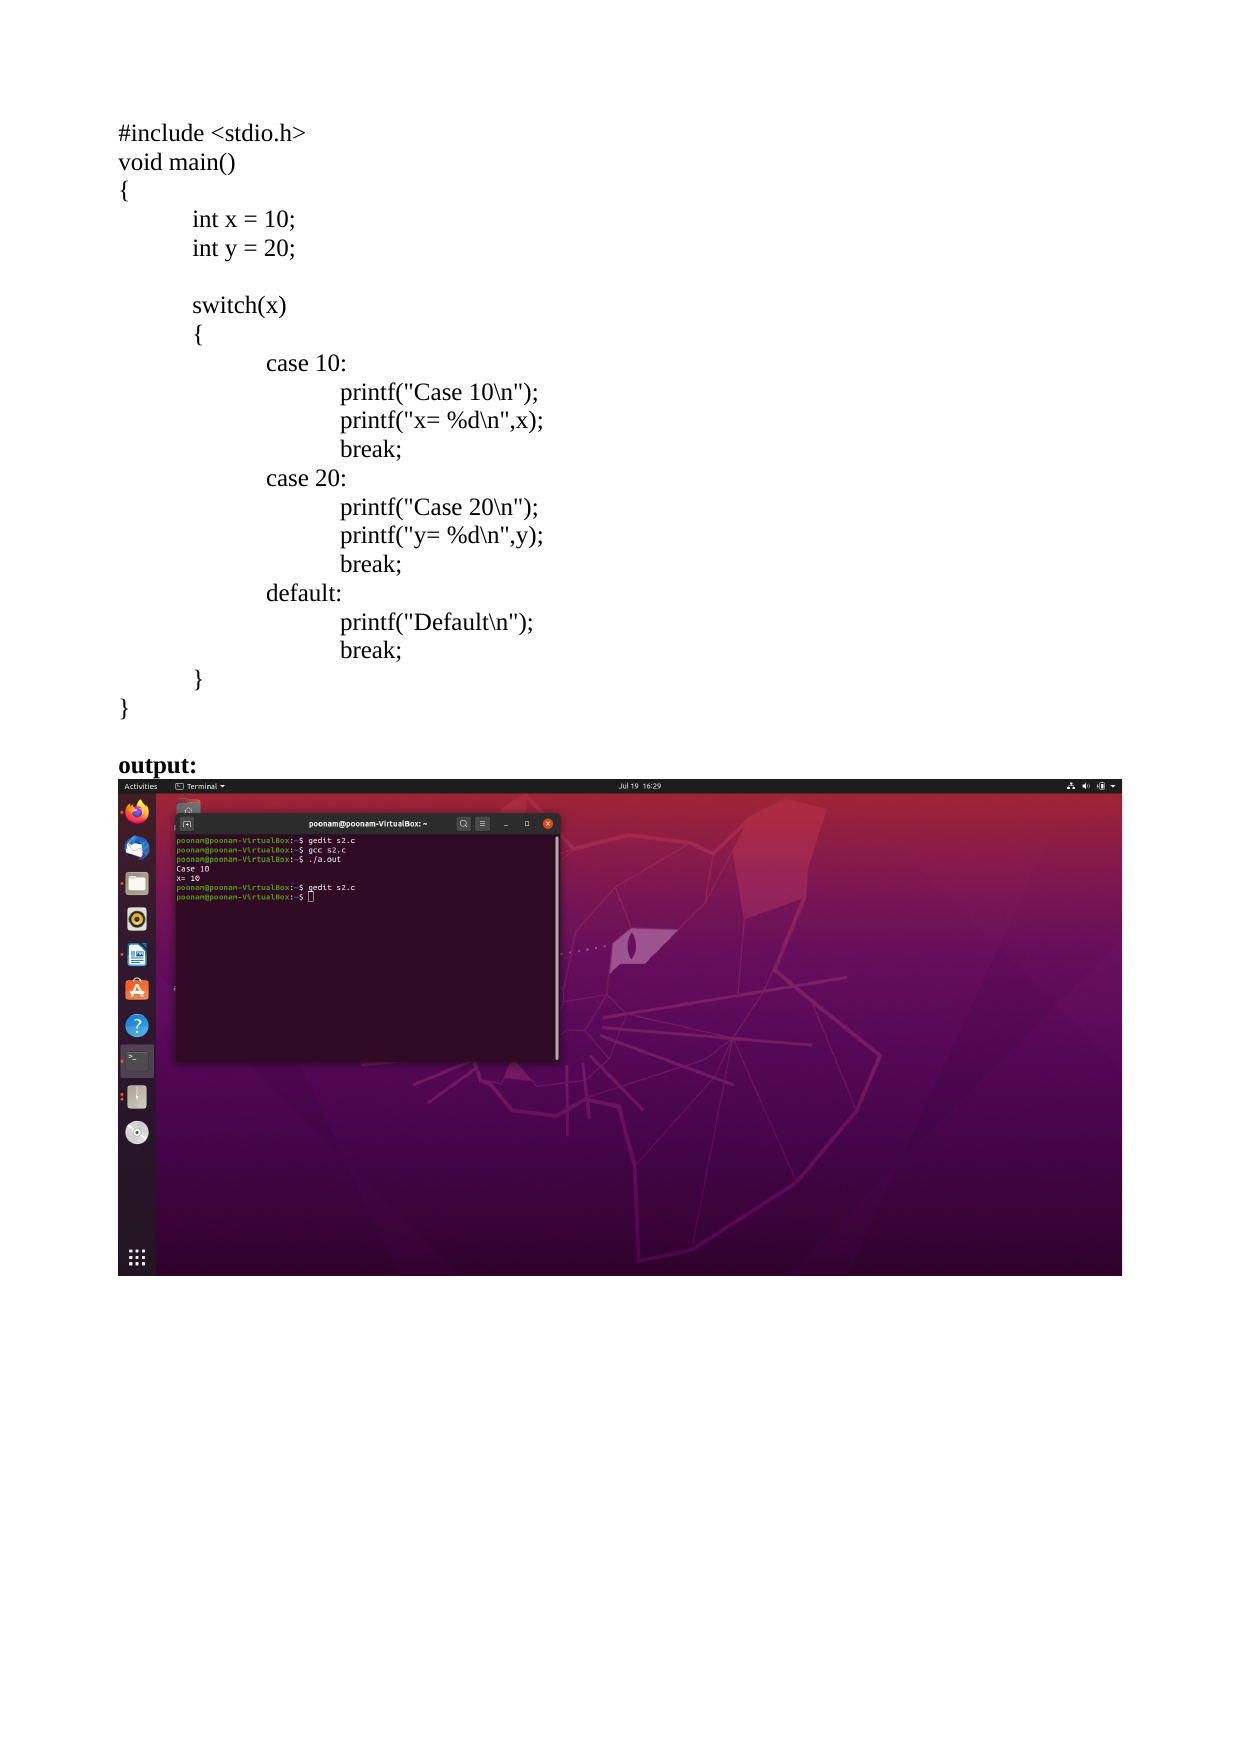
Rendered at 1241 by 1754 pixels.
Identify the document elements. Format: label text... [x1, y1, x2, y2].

text { [118, 319, 1122, 348]
text int x = 10; [118, 204, 1122, 233]
picture [118, 779, 1123, 1276]
text break; [118, 549, 1122, 578]
text default: [118, 578, 1122, 607]
text { [118, 176, 1122, 204]
text break; [118, 636, 1122, 664]
text int y = 20; [118, 233, 1122, 262]
text printf("x= %d\n",x); [118, 406, 1122, 434]
text case 20: [118, 463, 1122, 492]
text case 10: [118, 348, 1122, 377]
text switch(x) [118, 291, 1122, 319]
text output: [118, 751, 1122, 779]
text printf("Case 10\n"); [118, 377, 1122, 406]
text } [118, 693, 1122, 722]
text printf("Default\n"); [118, 607, 1122, 636]
text printf("y= %d\n",y); [118, 521, 1122, 549]
text printf("Case 20\n"); [118, 492, 1122, 521]
text #include <stdio.h> [118, 118, 1122, 147]
text } [118, 664, 1122, 693]
text break; [118, 434, 1122, 463]
text void main() [118, 147, 1122, 176]
